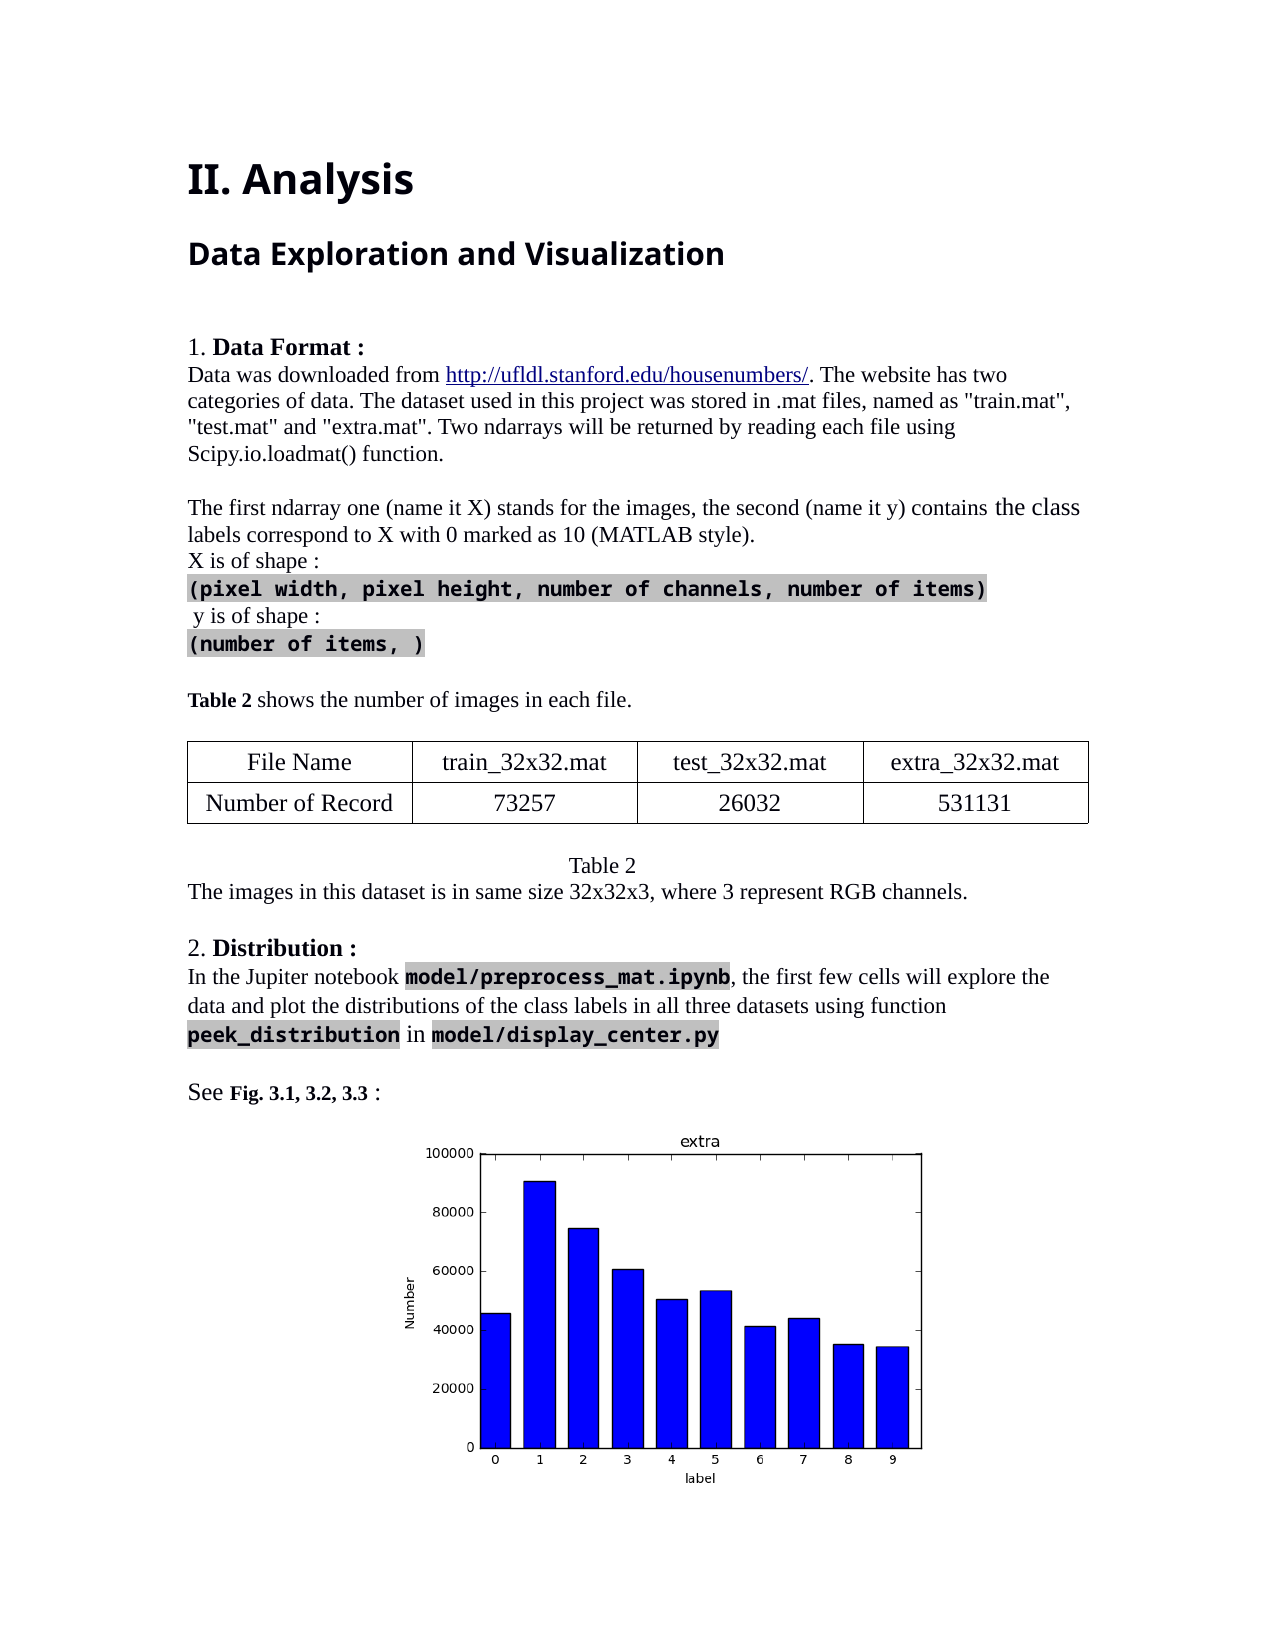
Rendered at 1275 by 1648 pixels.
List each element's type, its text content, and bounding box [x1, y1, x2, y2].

text X is of shape : [187, 548, 1088, 574]
text The first ndarray one (name it X) stands for the images, the second (name it y) contains the class labels correspond to X with 0 marked as 10 (MATLAB style). [187, 492, 1088, 548]
subtitle II. Analysis [187, 150, 1088, 207]
subtitle Data Exploration and Visualization [187, 232, 1088, 274]
picture [394, 1124, 928, 1495]
text In the Jupiter notebook model/preprocess_mat.ipynb, the first few cells will explore the data and plot the distributions of the class labels in all three datasets using function [187, 962, 1088, 1019]
table_header train_32x32.mat [413, 742, 637, 782]
table_cell 73257 [413, 783, 637, 822]
text Table 2 shows the number of images in each file. [187, 686, 1088, 712]
text categories of data. The dataset used in this project was stored in .mat files, named as "train.mat", "test.mat" and "extra.mat". Two ndarrays will be returned by reading each file using Scipy.io.loadmat() function. [187, 387, 1088, 466]
text 1. Data Format : [187, 332, 1088, 361]
text y is of shape : [187, 602, 1088, 629]
table_cell 531131 [864, 783, 1088, 822]
text The images in this dataset is in same size 32x32x3, where 3 represent RGB channels. [187, 878, 1088, 904]
table_header File Name [188, 742, 412, 782]
text (number of items, ) [187, 629, 1088, 657]
text 2. Distribution : [187, 933, 1088, 962]
table_header test_32x32.mat [638, 742, 863, 782]
table_cell Number of Record [188, 783, 412, 822]
text (pixel width, pixel height, number of channels, number of items) [187, 574, 1088, 602]
text See Fig. 3.1, 3.2, 3.3 : [187, 1077, 1088, 1106]
text Data was downloaded from http://ufldl.stanford.edu/housenumbers/. The website has two [187, 361, 1088, 387]
text Table 2 [187, 852, 1088, 878]
table_cell 26032 [638, 783, 863, 822]
table_header extra_32x32.mat [864, 742, 1088, 782]
text peek_distribution in model/display_center.py [187, 1019, 1088, 1049]
